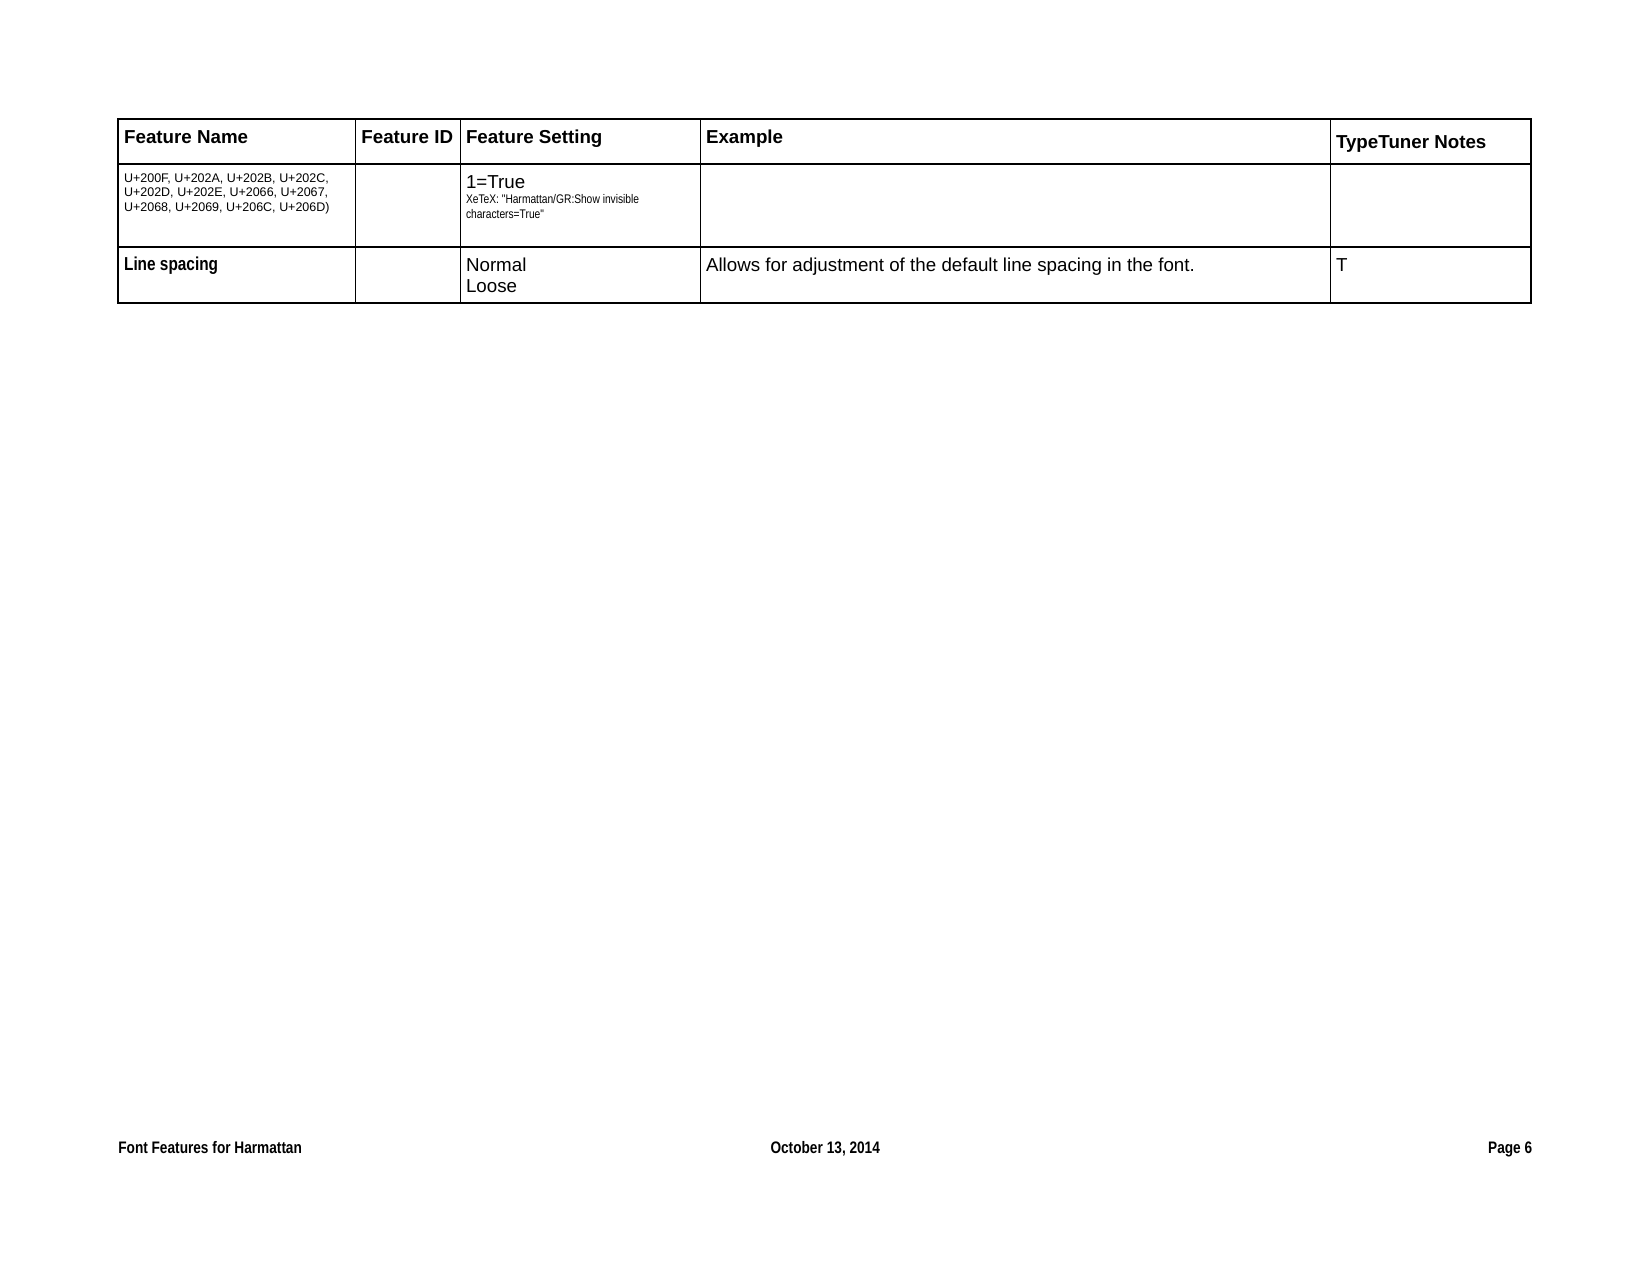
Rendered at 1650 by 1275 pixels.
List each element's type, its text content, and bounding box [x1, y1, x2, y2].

table_header Feature Setting [461, 120, 700, 163]
table_header TypeTuner Notes [1331, 120, 1530, 163]
table_cell G [1331, 165, 1530, 246]
table_cell Normal Loose [461, 248, 700, 302]
table_cell 1=True XeTeX: "Harmattan/GR:Show invisible characters=True" [461, 165, 700, 246]
table_cell U+200F, U+202A, U+202B, U+202C, U+202D, U+202E, U+2066, U+2067, U+2068, U+2069, U+206C, U+206D) [119, 165, 355, 246]
table_header Example [701, 120, 1330, 163]
table_cell ؜ ‌ ‍‎ ‏ ‪ ‫ ‬ ‭ ‮ ⁦ ⁧ ⁨ ⁩ [701, 165, 1330, 246]
table_cell [356, 248, 460, 302]
table_cell Line spacing [119, 248, 355, 302]
table_header Feature ID [356, 120, 460, 163]
table_header Feature Name [119, 120, 355, 163]
table_cell [356, 165, 460, 246]
table_cell T [1331, 248, 1530, 302]
table_cell Allows for adjustment of the default line spacing in the font. [701, 248, 1330, 302]
